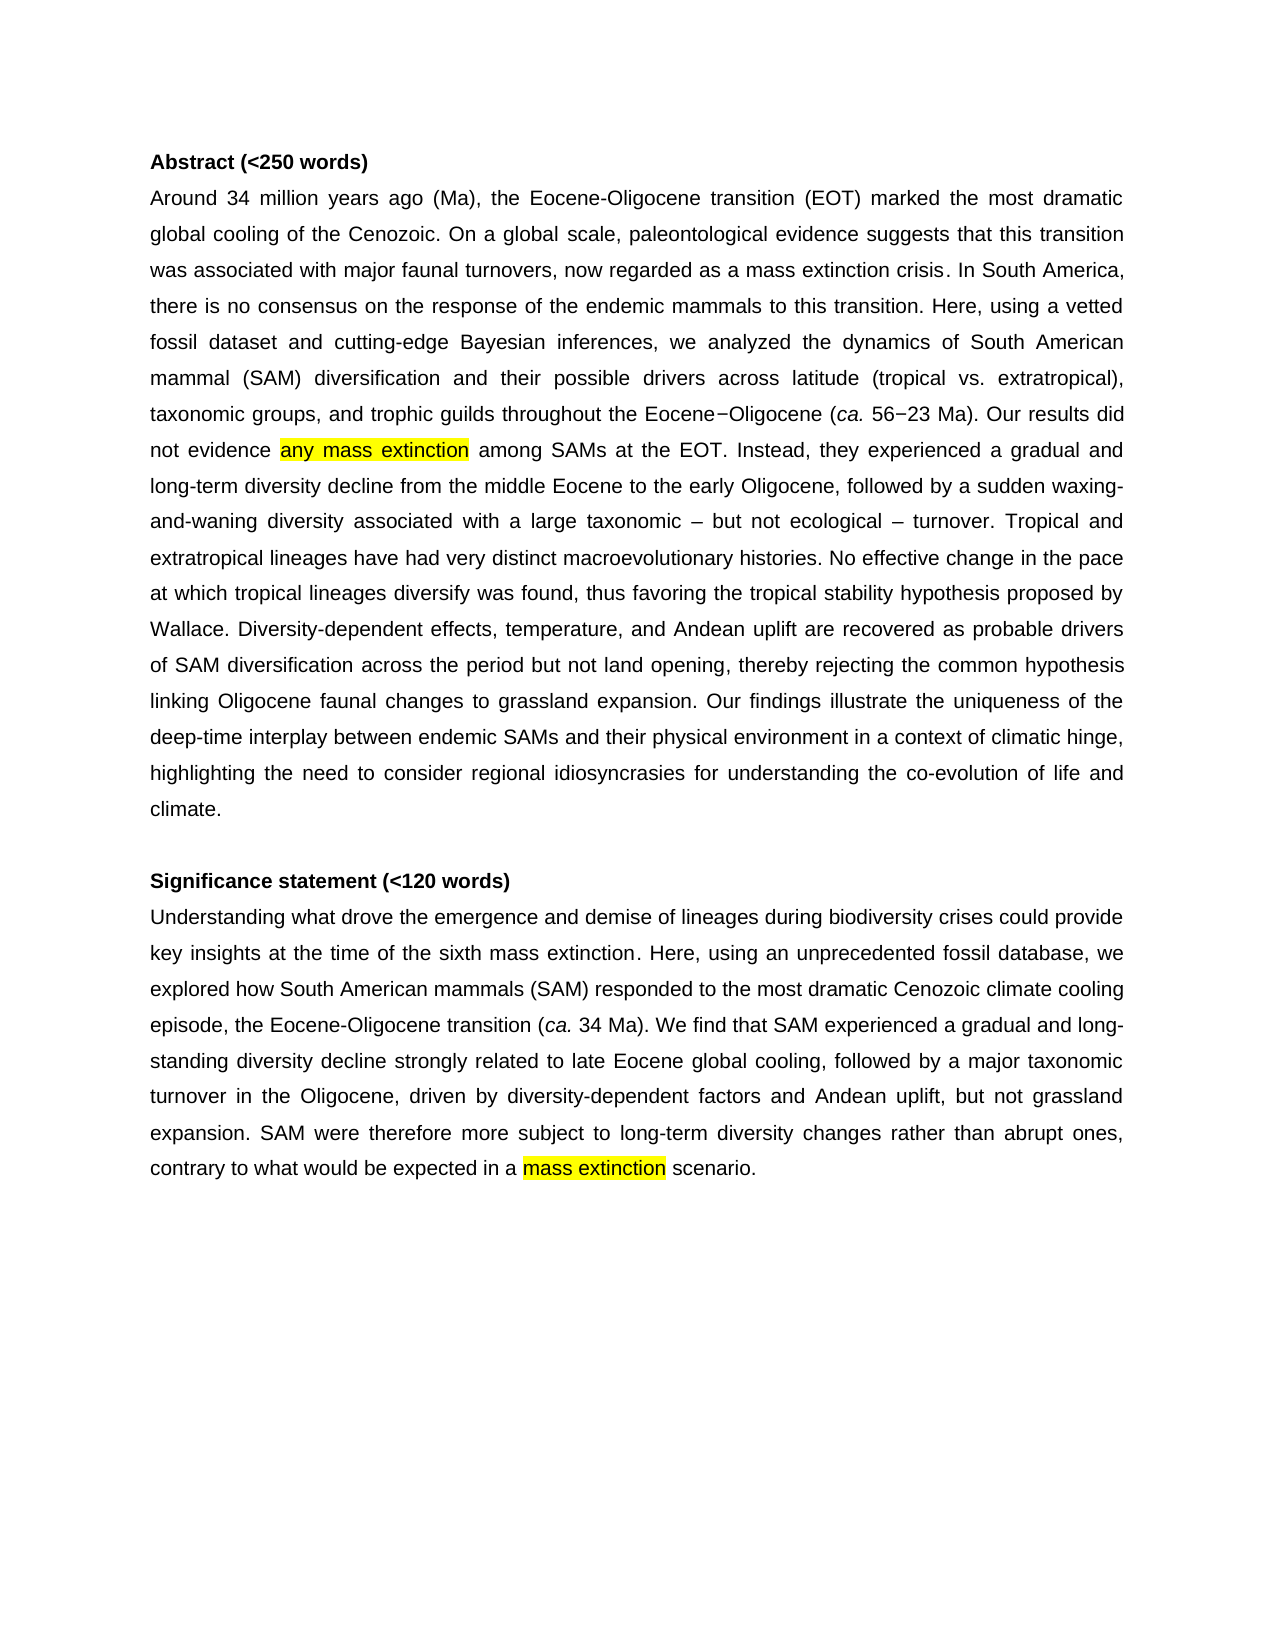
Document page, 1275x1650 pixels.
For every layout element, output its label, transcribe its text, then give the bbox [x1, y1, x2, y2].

text Around 34 million years ago (Ma), the Eocene-Oligocene transition (EOT) marked the most dramatic global cooling of the Cenozoic. On a global scale, paleontological evidence suggests that this transition was associated with major faunal turnovers, now regarded as a mass extinction crisis. In South America, there is no consensus on the response of the endemic mammals to this transition. Here, using a vetted fossil dataset and cutting-edge Bayesian inferences, we analyzed the dynamics of South American mammal (SAM) diversification and their possible drivers across latitude (tropical vs. extratropical), taxonomic groups, and trophic guilds throughout the Eocene−Oligocene (ca. 56−23 Ma). Our results did not evidence any mass extinction among SAMs at the EOT. Instead, they experienced a gradual and long-term diversity decline from the middle Eocene to the early Oligocene, followed by a sudden waxing-and-waning diversity associated with a large taxonomic – but not ecological – turnover. Tropical and extratropical lineages have had very distinct macroevolutionary histories. No effective change in the pace at which tropical lineages diversify was found, thus favoring the tropical stability hypothesis proposed by Wallace. Diversity-dependent effects, temperature, and Andean uplift are recovered as probable drivers of SAM diversification across the period but not land opening, thereby rejecting the common hypothesis linking Oligocene faunal changes to grassland expansion. Our findings illustrate the uniqueness of the deep-time interplay between endemic SAMs and their physical environment in a context of climatic hinge, highlighting the need to consider regional idiosyncrasies for understanding the co-evolution of life and climate. [150, 186, 1125, 821]
text Understanding what drove the emergence and demise of lineages during biodiversity crises could provide key insights at the time of the sixth mass extinction. Here, using an unprecedented fossil database, we explored how South American mammals (SAM) responded to the most dramatic Cenozoic climate cooling episode, the Eocene-Oligocene transition (ca. 34 Ma). We find that SAM experienced a gradual and long-standing diversity decline strongly related to late Eocene global cooling, followed by a major taxonomic turnover in the Oligocene, driven by diversity-dependent factors and Andean uplift, but not grassland expansion. SAM were therefore more subject to long-term diversity changes rather than abrupt ones, contrary to what would be expected in a mass extinction scenario. [150, 905, 1125, 1180]
text Significance statement (<120 words) [150, 869, 1125, 893]
text Abstract (<250 words) [150, 150, 1125, 174]
